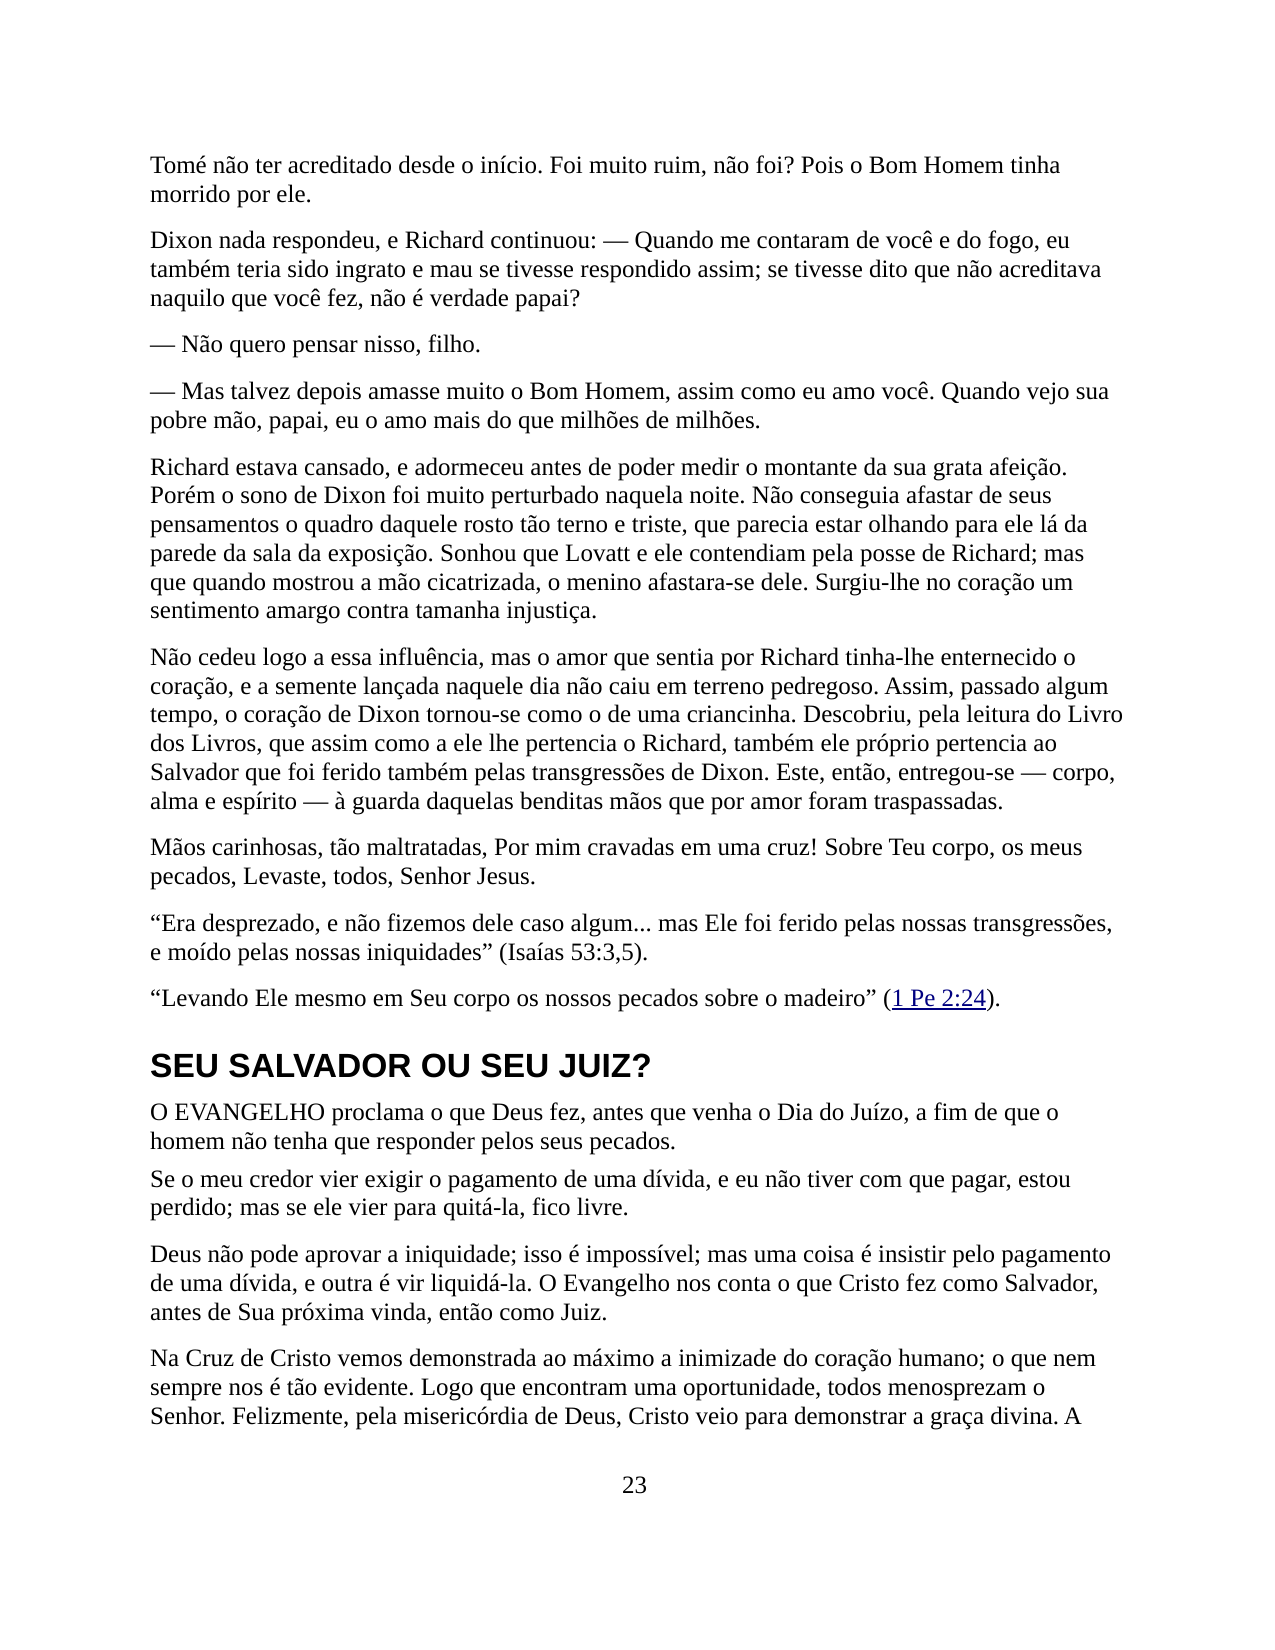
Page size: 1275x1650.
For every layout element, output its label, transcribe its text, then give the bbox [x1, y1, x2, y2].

text Se o meu credor vier exigir o pagamento de uma dívida, e eu não tiver com que pagar, estou perdido; mas se ele vier para quitá-la, fico livre. [150, 1164, 1125, 1221]
text — Não quero pensar nisso, filho. [150, 329, 1125, 358]
text Na Cruz de Cristo vemos demonstrada ao máximo a inimizade do coração humano; o que nem sempre nos é tão evidente. Logo que encontram uma oportunidade, todos menosprezam o Senhor. Felizmente, pela misericórdia de Deus, Cristo veio para demonstrar a graça divina. A [150, 1343, 1125, 1429]
text Mãos carinhosas, tão maltratadas, Por mim cravadas em uma cruz! Sobre Teu corpo, os meus pecados, Levaste, todos, Senhor Jesus. [150, 832, 1125, 890]
text Richard estava cansado, e adormeceu antes de poder medir o montante da sua grata afeição. Porém o sono de Dixon foi muito perturbado naquela noite. Não conseguia afastar de seus pensamentos o quadro daquele rosto tão terno e triste, que parecia estar olhando para ele lá da parede da sala da exposição. Sonhou que Lovatt e ele contendiam pela posse de Richard; mas que quando mostrou a mão cicatrizada, o menino afastara-se dele. Surgiu-lhe no coração um sentimento amargo contra tamanha injustiça. [150, 452, 1125, 624]
text Deus não pode aprovar a iniquidade; isso é impossível; mas uma coisa é insistir pelo pagamento de uma dívida, e outra é vir liquidá-la. O Evangelho nos conta o que Cristo fez como Salvador, antes de Sua próxima vinda, então como Juiz. [150, 1239, 1125, 1325]
text Dixon nada respondeu, e Richard continuou: — Quando me contaram de você e do fogo, eu também teria sido ingrato e mau se tivesse respondido assim; se tivesse dito que não acreditava naquilo que você fez, não é verdade papai? [150, 225, 1125, 312]
text O EVANGELHO proclama o que Deus fez, antes que venha o Dia do Juízo, a fim de que o homem não tenha que responder pelos seus pecados. [150, 1097, 1125, 1155]
text “Levando Ele mesmo em Seu corpo os nossos pecados sobre o madeiro” (1 Pe 2:24). [150, 983, 1125, 1012]
text “Era desprezado, e não fizemos dele caso algum... mas Ele foi ferido pelas nossas transgressões, e moído pelas nossas iniquidades” (Isaías 53:3,5). [150, 908, 1125, 965]
text — Mas talvez depois amasse muito o Bom Homem, assim como eu amo você. Quando vejo sua pobre mão, papai, eu o amo mais do que milhões de milhões. [150, 376, 1125, 434]
text Não cedeu logo a essa influência, mas o amor que sentia por Richard tinha-lhe enternecido o coração, e a semente lançada naquele dia não caiu em terreno pedregoso. Assim, passado algum tempo, o coração de Dixon tornou-se como o de uma criancinha. Descobriu, pela leitura do Livro dos Livros, que assim como a ele lhe pertencia o Richard, também ele próprio pertencia ao Salvador que foi ferido também pelas transgressões de Dixon. Este, então, entregou-se — corpo, alma e espírito — à guarda daquelas benditas mãos que por amor foram traspassadas. [150, 642, 1125, 814]
text Tomé não ter acreditado desde o início. Foi muito ruim, não foi? Pois o Bom Homem tinha morrido por ele. [150, 150, 1125, 207]
subtitle SEU SALVADOR OU SEU JUIZ? [150, 1046, 1125, 1085]
